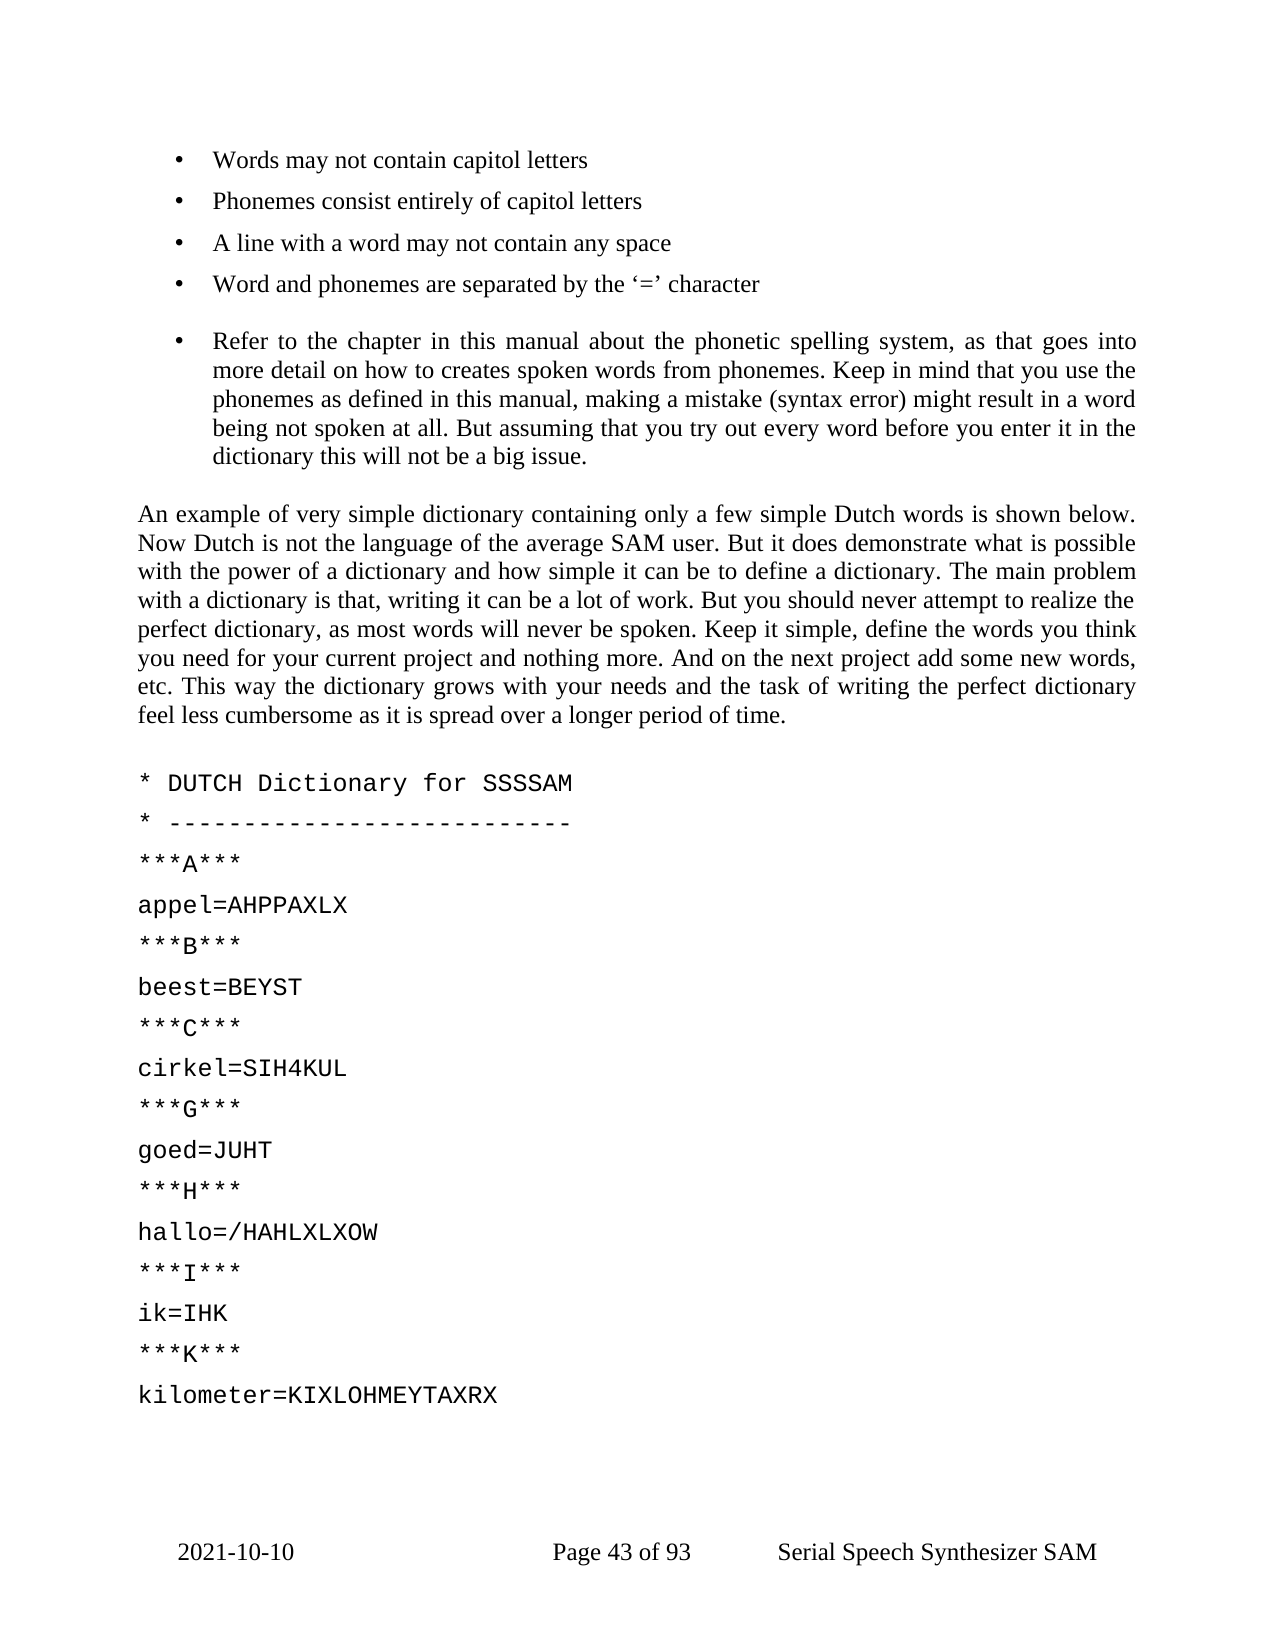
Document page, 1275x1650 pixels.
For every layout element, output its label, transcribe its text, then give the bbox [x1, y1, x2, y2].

list A line with a word may not contain any space [175, 228, 1138, 256]
text ***H*** [137, 1178, 1138, 1207]
text * --------------------------- [137, 811, 1138, 839]
text ***G*** [137, 1097, 1138, 1125]
text ***C*** [137, 1015, 1138, 1043]
text appel=AHPPAXLX [137, 893, 1138, 921]
text * DUTCH Dictionary for SSSSAM [137, 770, 1138, 798]
text ***K*** [137, 1342, 1138, 1370]
text cirkel=SIH4KUL [137, 1056, 1138, 1084]
text ***I*** [137, 1260, 1138, 1288]
list Refer to the chapter in this manual about the phonetic spelling system, as that goes into more detail on how to creates spoken words from phonemes. Keep in mind that you use the phonemes as defined in this manual, making a mistake (syntax error) might result in a word being not spoken at all. But assuming that you try out every word before you enter it in the dictionary this will not be a big issue. [175, 326, 1138, 470]
text ***B*** [137, 933, 1138, 962]
text hallo=/HAHLXLXOW [137, 1219, 1138, 1248]
text An example of very simple dictionary containing only a few simple Dutch words is shown below. Now Dutch is not the language of the average SAM user. But it does demonstrate what is possible with the power of a dictionary and how simple it can be to define a dictionary. The main problem with a dictionary is that, writing it can be a lot of work. But you should never attempt to realize the perfect dictionary, as most words will never be spoken. Keep it simple, define the words you think you need for your current project and nothing more. And on the next project add some new words, etc. This way the dictionary grows with your needs and the task of writing the perfect dictionary feel less cumbersome as it is spread over a longer period of time. [137, 499, 1138, 729]
list Phonemes consist entirely of capitol letters [175, 186, 1138, 215]
text kilometer=KIXLOHMEYTAXRX [137, 1383, 1138, 1411]
list Word and phonemes are separated by the ‘=’ character [175, 269, 1138, 298]
text goed=JUHT [137, 1138, 1138, 1166]
list Words may not contain capitol letters [175, 145, 1138, 174]
text ***A*** [137, 852, 1138, 880]
text beest=BEYST [137, 974, 1138, 1003]
text ik=IHK [137, 1301, 1138, 1329]
